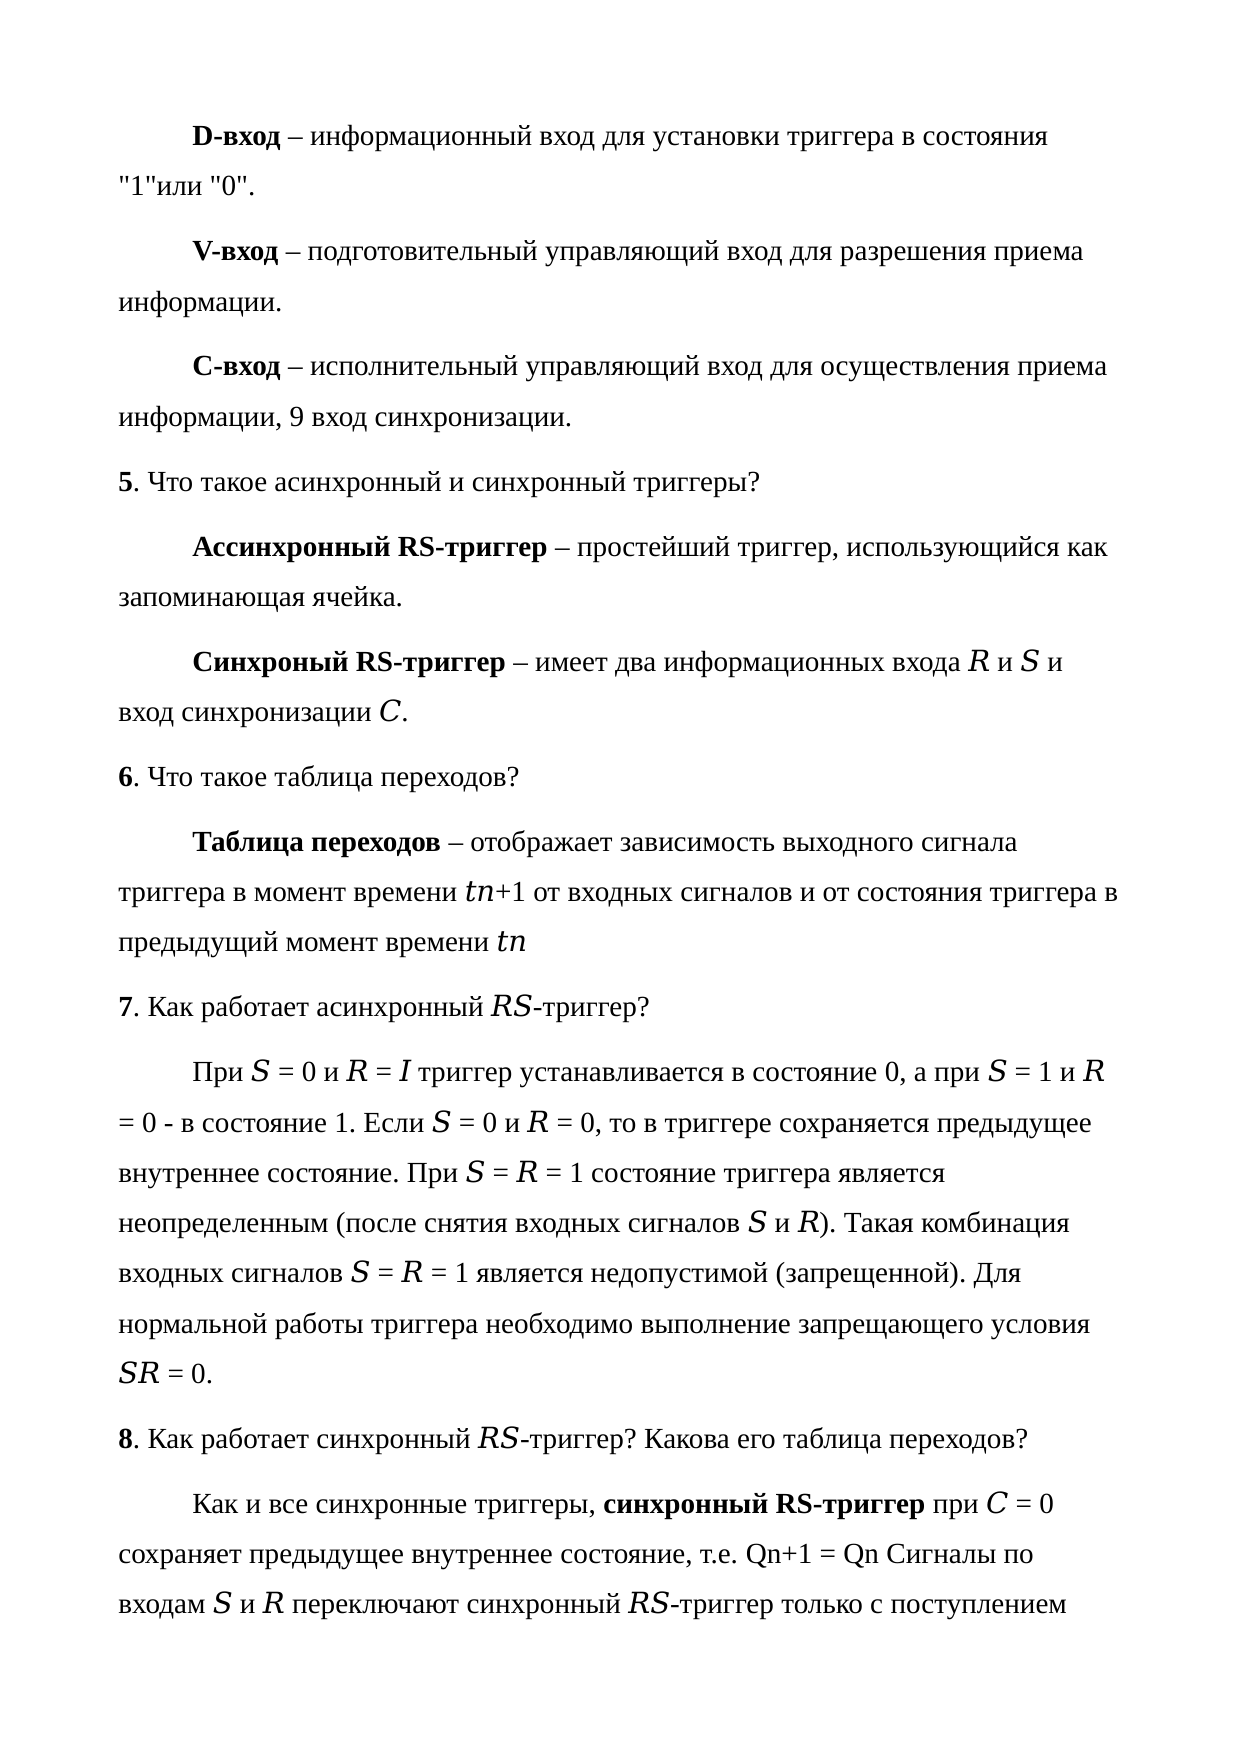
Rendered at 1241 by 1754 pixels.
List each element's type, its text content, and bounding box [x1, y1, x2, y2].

text 6. Что такое таблица переходов? [118, 759, 1122, 793]
text 5. Что такое асинхронный и синхронный триггеры? [118, 464, 1122, 497]
text Ассинхронный RS-триггер – простейший триггер, использующийся как запоминающая ячейка. [118, 529, 1122, 612]
text 7. Как работает асинхронный 𝑅𝑆-триггер? [118, 989, 1122, 1023]
text Таблица переходов – отображает зависимость выходного сигнала триггера в момент времени 𝑡𝑛+1 от входных сигналов и от состояния триггера в предыдущий момент времени 𝑡𝑛 [118, 824, 1122, 958]
text 8. Как работает синхронный 𝑅𝑆-триггер? Какова его таблица переходов? [118, 1421, 1122, 1455]
text Как и все синхронные триггеры, синхронный RS-триггер при 𝐶 = 0 сохраняет предыдущее внутреннее состояние, т.е. Qn+1 = Qn Сигналы по входам 𝑆 и 𝑅 переключают синхронный 𝑅𝑆-триггер только с поступлением [118, 1486, 1122, 1620]
text При 𝑆 = 0 и 𝑅 = 𝐼 триггер устанавливается в состояние 0, а при 𝑆 = 1 и 𝑅 = 0 - в состояние 1. Если 𝑆 = 0 и 𝑅 = 0, то в триггере сохраняется предыдущее внутреннее состояние. При 𝑆 = 𝑅 = 1 состояние триггера является неопределенным (после снятия входных сигналов 𝑆 и 𝑅). Такая комбинация входных сигналов 𝑆 = 𝑅 = 1 является недопустимой (запрещенной). Для нормальной работы триггера необходимо выполнение запрещающего условия 𝑆𝑅 = 0. [118, 1054, 1122, 1390]
text D-вход – информационный вход для установки триггера в состояния "1"или "0". [118, 118, 1122, 202]
text Синхроный RS-триггер – имеет два информационных входа 𝑅 и 𝑆 и вход синхронизации 𝐶. [118, 644, 1122, 728]
text V-вход – подготовительный управляющий вход для разрешения приема информации. [118, 233, 1122, 317]
text C-вход – исполнительный управляющий вход для осуществления приема информации, 9 вход синхронизации. [118, 348, 1122, 432]
